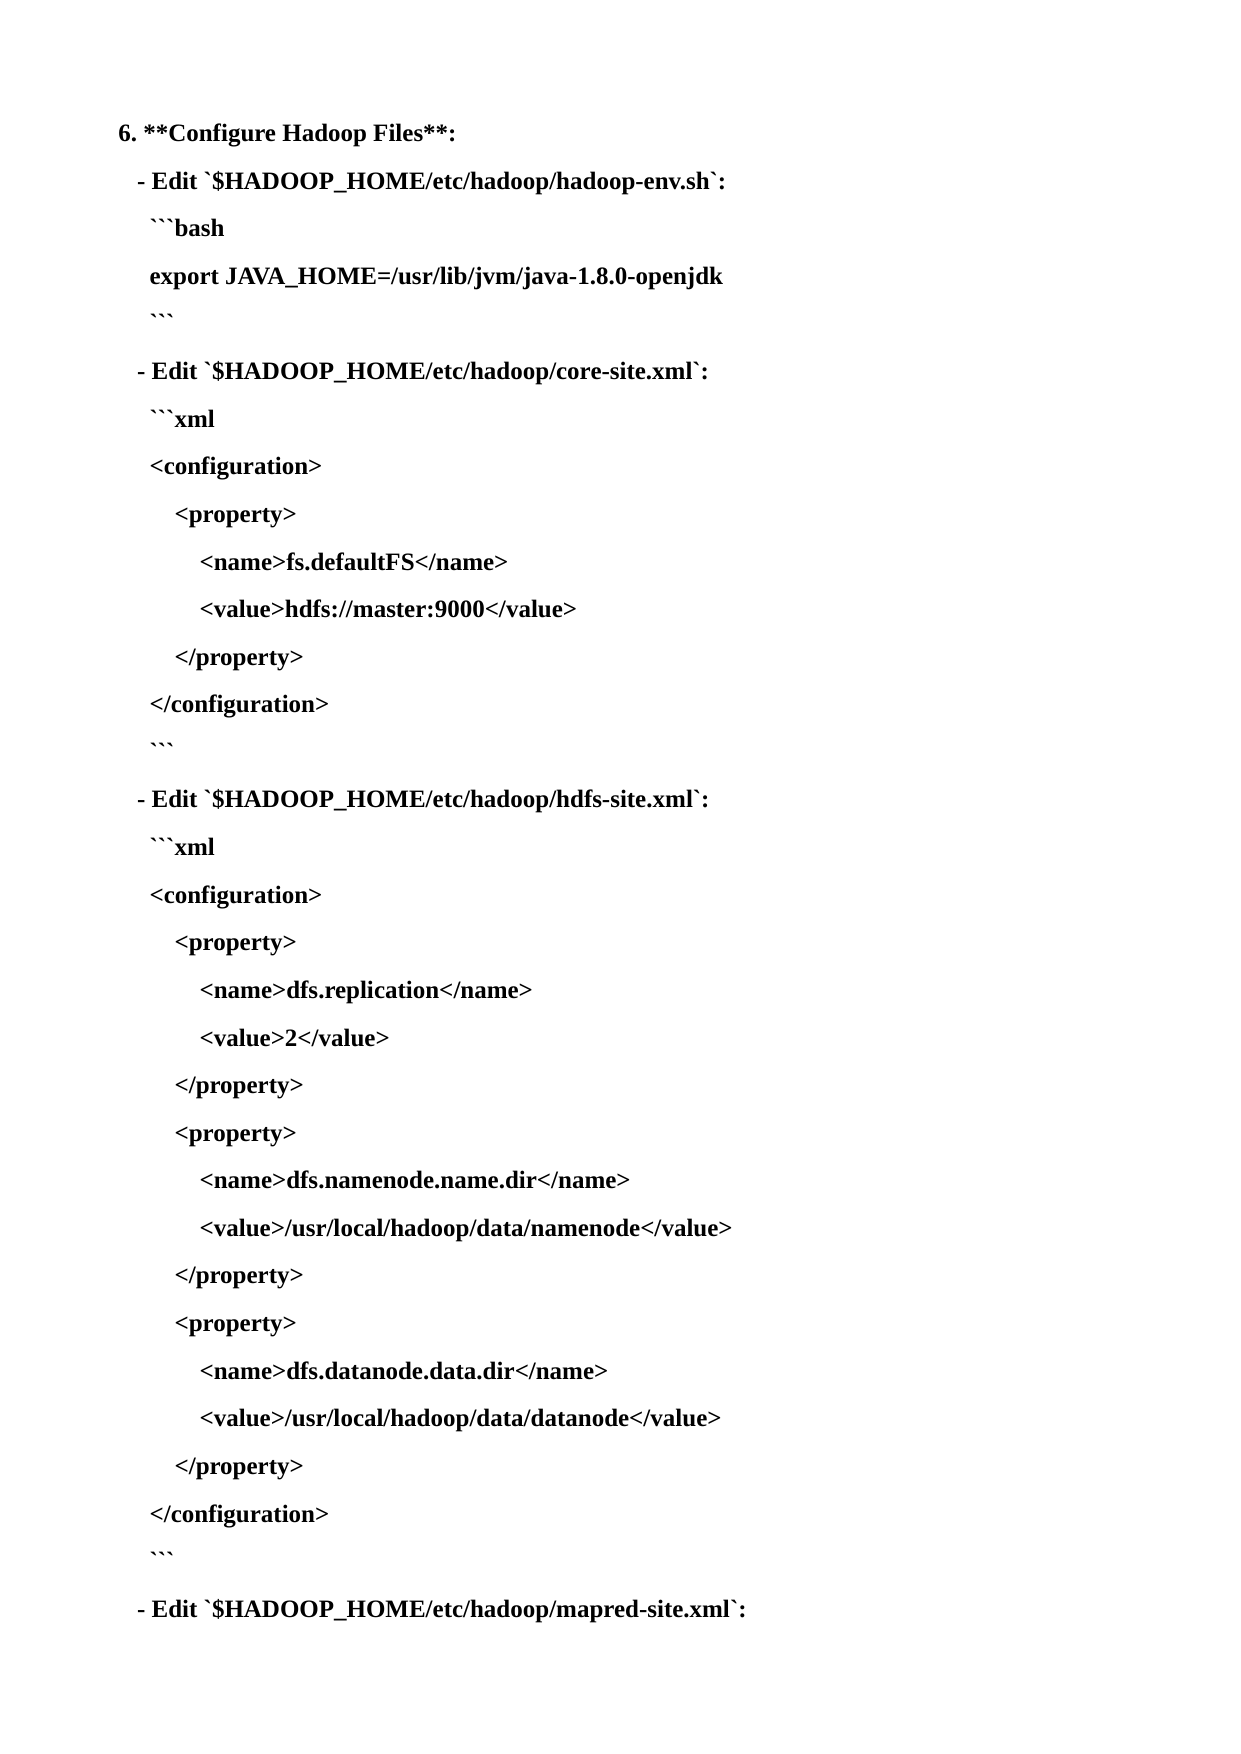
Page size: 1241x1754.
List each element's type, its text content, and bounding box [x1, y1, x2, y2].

text - Edit `$HADOOP_HOME/etc/hadoop/mapred-site.xml`: [118, 1594, 1122, 1623]
text - Edit `$HADOOP_HOME/etc/hadoop/hdfs-site.xml`: [118, 784, 1122, 813]
text <configuration> [118, 880, 1122, 908]
text <property> [118, 1308, 1122, 1337]
text export JAVA_HOME=/usr/lib/jvm/java-1.8.0-openjdk [118, 261, 1122, 290]
text 6. **Configure Hadoop Files**: [118, 118, 1122, 147]
text - Edit `$HADOOP_HOME/etc/hadoop/core-site.xml`: [118, 356, 1122, 385]
text <value>hdfs://master:9000</value> [118, 594, 1122, 623]
text <property> [118, 1118, 1122, 1147]
text ``` [118, 1546, 1122, 1575]
text <name>dfs.namenode.name.dir</name> [118, 1165, 1122, 1194]
text </property> [118, 1070, 1122, 1099]
text </property> [118, 642, 1122, 671]
text ```xml [118, 832, 1122, 861]
text - Edit `$HADOOP_HOME/etc/hadoop/hadoop-env.sh`: [118, 166, 1122, 194]
text <value>2</value> [118, 1023, 1122, 1051]
text <value>/usr/local/hadoop/data/namenode</value> [118, 1213, 1122, 1242]
text </property> [118, 1261, 1122, 1289]
text ``` [118, 737, 1122, 766]
text <property> [118, 927, 1122, 956]
text ``` [118, 308, 1122, 337]
text ```bash [118, 213, 1122, 242]
text <name>fs.defaultFS</name> [118, 547, 1122, 575]
text </configuration> [118, 1499, 1122, 1527]
text </configuration> [118, 689, 1122, 718]
text ```xml [118, 404, 1122, 432]
text <property> [118, 499, 1122, 528]
text <name>dfs.replication</name> [118, 975, 1122, 1004]
text <name>dfs.datanode.data.dir</name> [118, 1356, 1122, 1384]
text <configuration> [118, 451, 1122, 480]
text <value>/usr/local/hadoop/data/datanode</value> [118, 1403, 1122, 1432]
text </property> [118, 1451, 1122, 1480]
